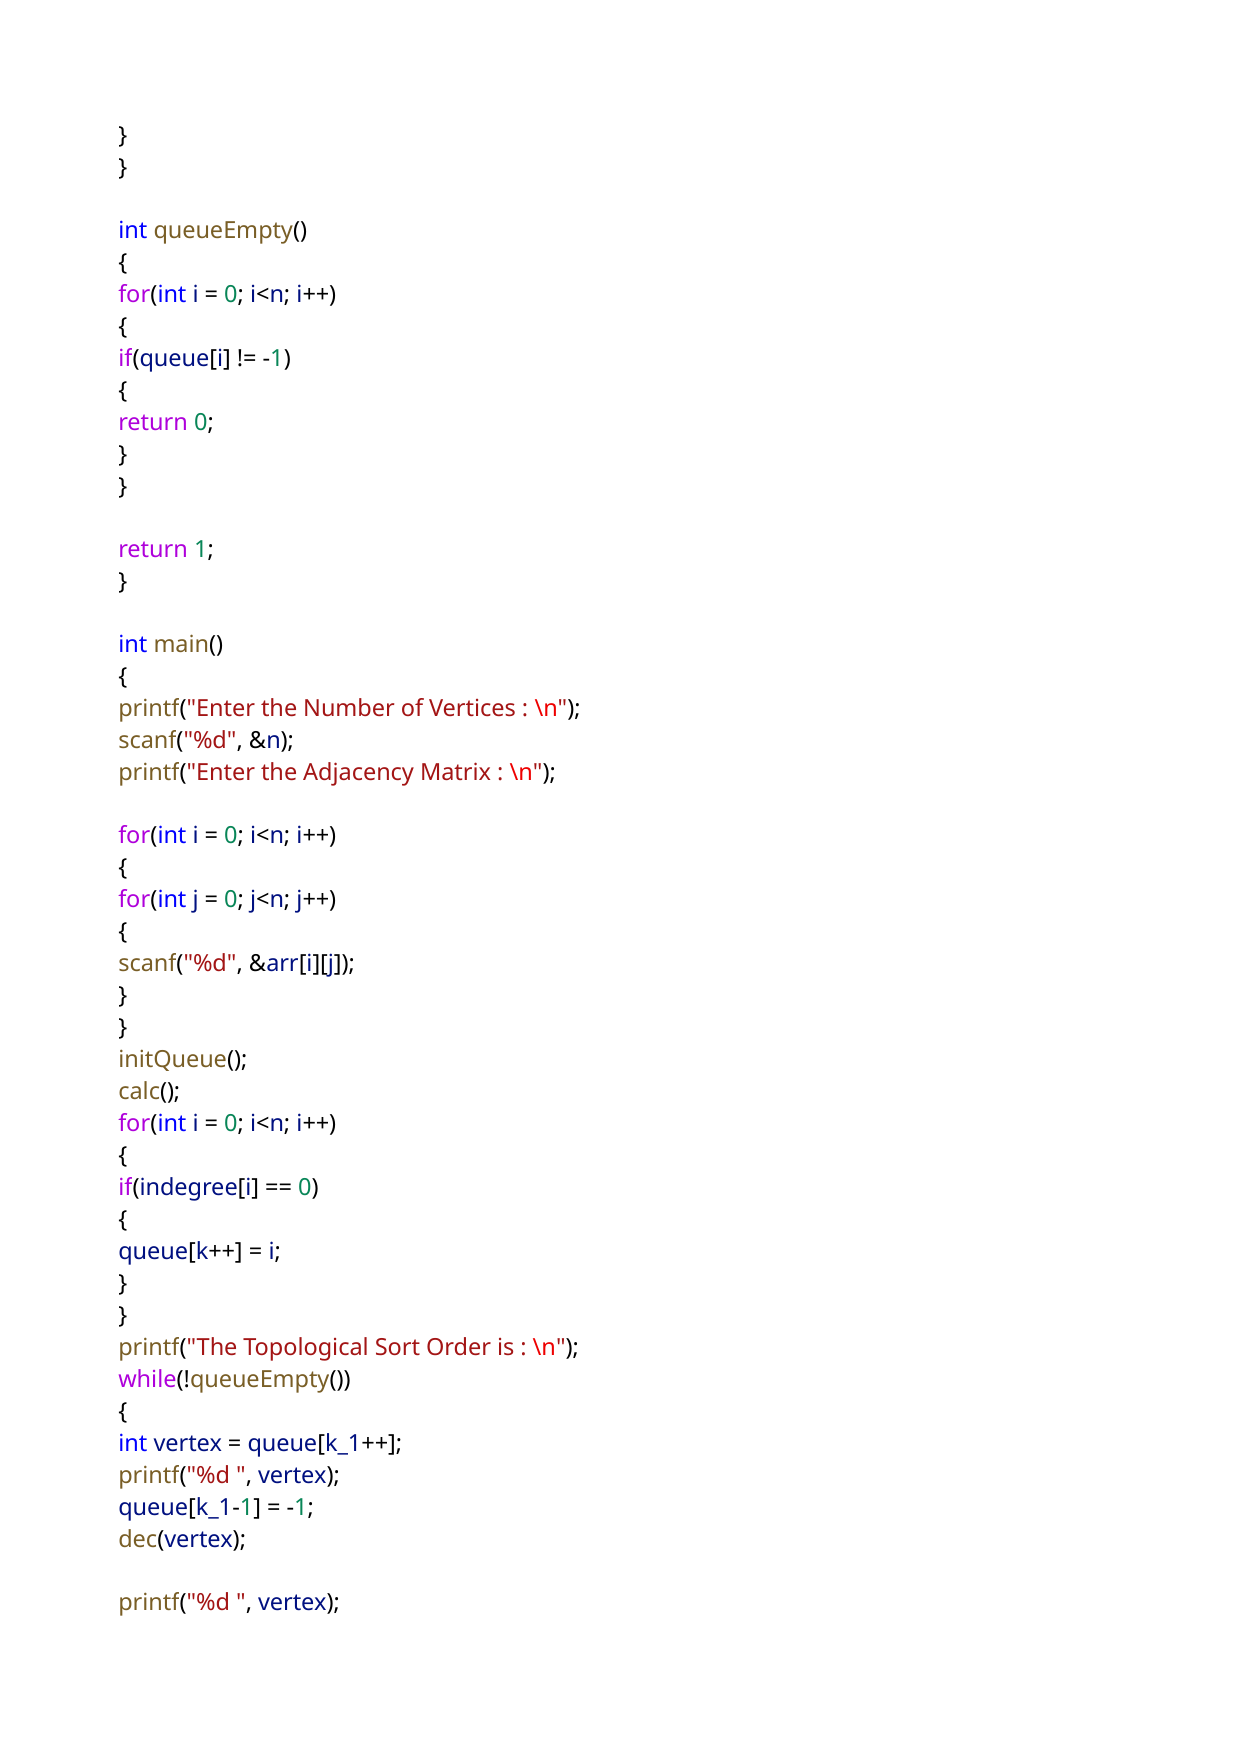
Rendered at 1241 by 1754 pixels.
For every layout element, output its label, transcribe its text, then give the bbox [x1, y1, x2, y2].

text { [118, 1138, 1122, 1171]
text } [118, 1011, 1122, 1043]
text } [118, 469, 1122, 501]
text } [118, 150, 1122, 182]
text for(int j = 0; j<n; j++) [118, 883, 1122, 915]
text while(!queueEmpty()) [118, 1362, 1122, 1394]
text printf("%d ", vertex); [118, 1458, 1122, 1490]
text { [118, 1394, 1122, 1426]
text initQueue(); [118, 1043, 1122, 1074]
text dec(vertex); [118, 1522, 1122, 1554]
text } [118, 564, 1122, 596]
text } [118, 979, 1122, 1011]
text printf("Enter the Adjacency Matrix : \n"); [118, 756, 1122, 787]
text { [118, 1202, 1122, 1234]
text queue[k++] = i; [118, 1234, 1122, 1266]
text for(int i = 0; i<n; i++) [118, 819, 1122, 851]
text } [118, 118, 1122, 150]
text queue[k_1-1] = -1; [118, 1490, 1122, 1522]
text int main() [118, 628, 1122, 659]
text scanf("%d", &n); [118, 723, 1122, 756]
text for(int i = 0; i<n; i++) [118, 277, 1122, 309]
text int queueEmpty() [118, 213, 1122, 245]
text return 0; [118, 405, 1122, 437]
text { [118, 373, 1122, 405]
text printf("%d ", vertex); [118, 1586, 1122, 1617]
text int vertex = queue[k_1++]; [118, 1426, 1122, 1458]
text printf("Enter the Number of Vertices : \n"); [118, 692, 1122, 723]
text { [118, 245, 1122, 277]
text printf("The Topological Sort Order is : \n"); [118, 1330, 1122, 1362]
text return 1; [118, 532, 1122, 564]
text { [118, 659, 1122, 692]
text for(int i = 0; i<n; i++) [118, 1107, 1122, 1138]
text { [118, 915, 1122, 947]
text } [118, 437, 1122, 469]
text { [118, 851, 1122, 883]
text scanf("%d", &arr[i][j]); [118, 947, 1122, 979]
text if(queue[i] != -1) [118, 341, 1122, 373]
text } [118, 1298, 1122, 1330]
text } [118, 1266, 1122, 1298]
text calc(); [118, 1074, 1122, 1107]
text if(indegree[i] == 0) [118, 1171, 1122, 1202]
text { [118, 309, 1122, 341]
